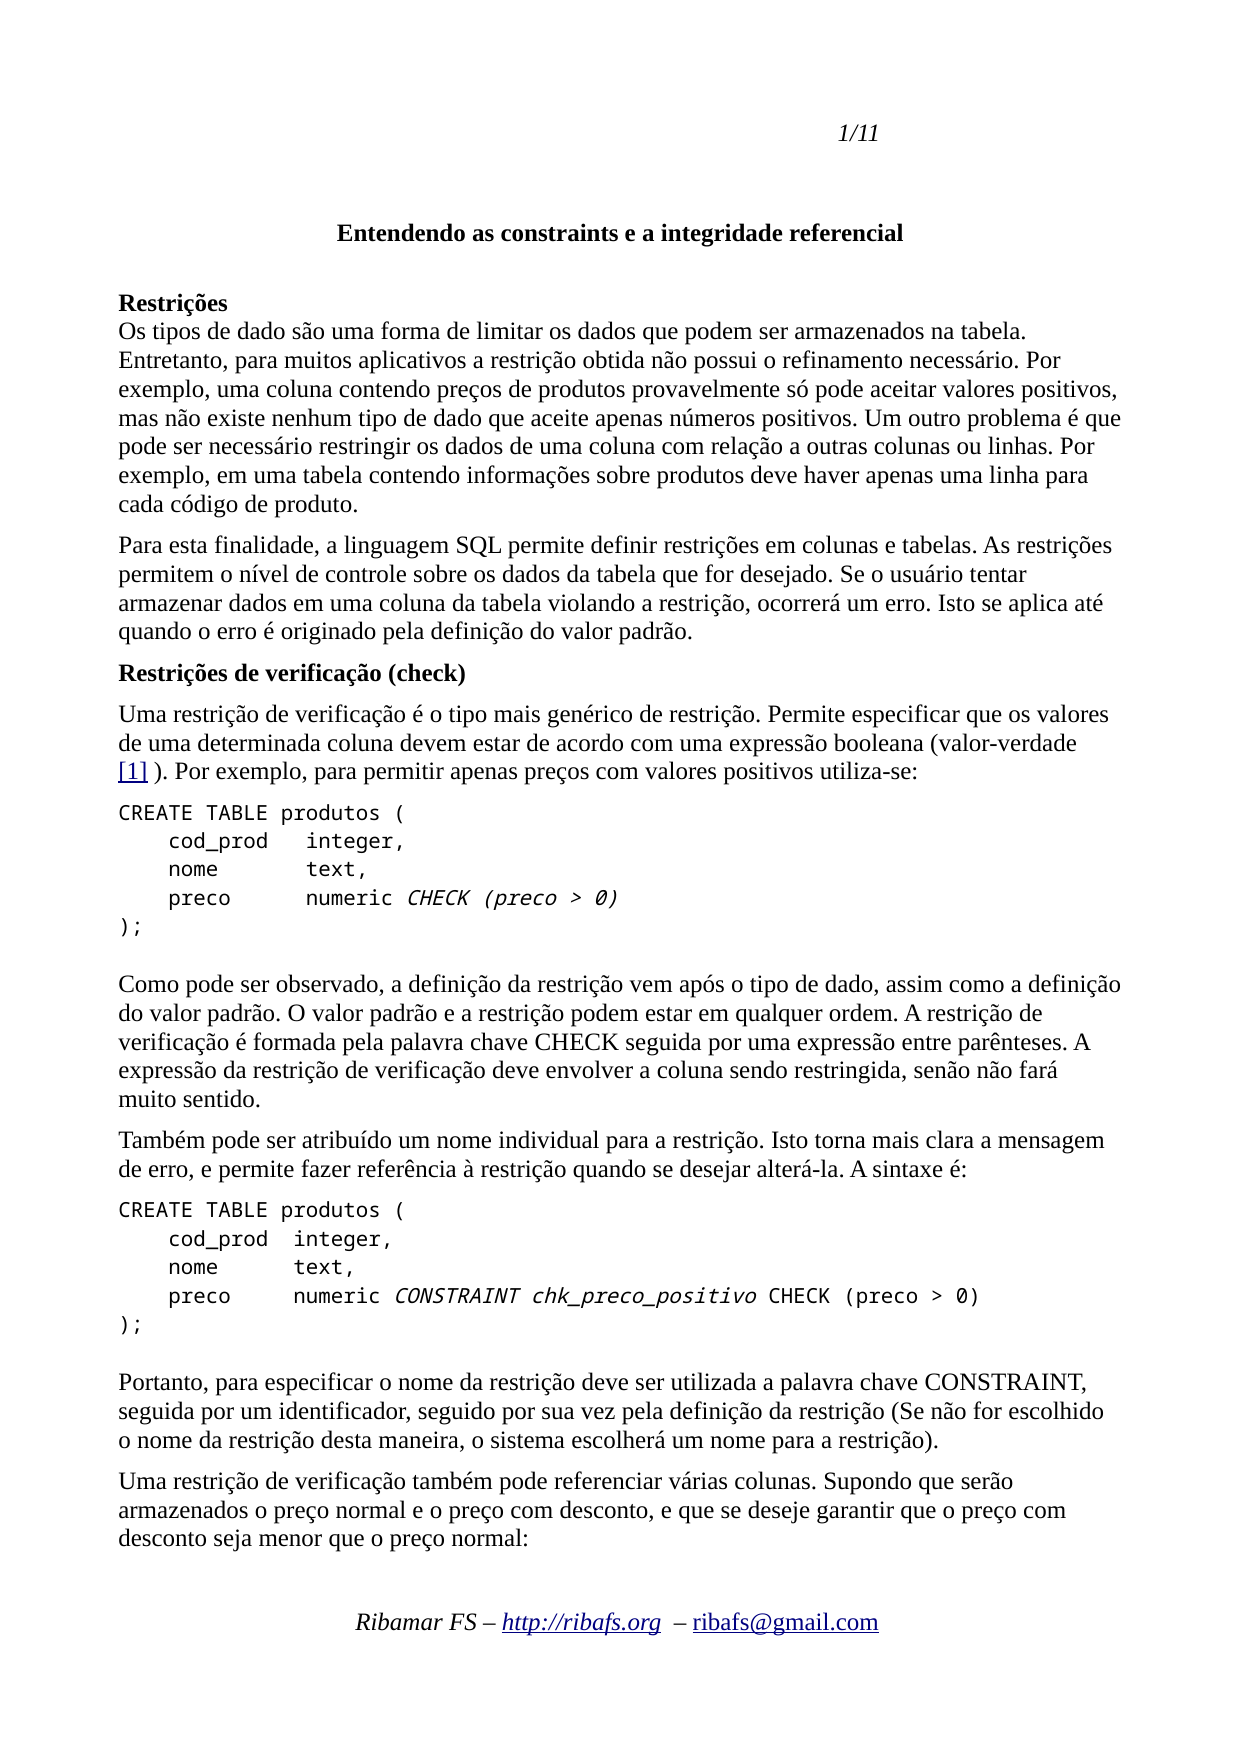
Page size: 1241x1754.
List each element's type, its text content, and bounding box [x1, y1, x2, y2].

text nome text, [118, 854, 1122, 883]
text cod_prod integer, [118, 826, 1122, 854]
text ); [118, 911, 1122, 940]
text Também pode ser atribuído um nome individual para a restrição. Isto torna mais clara a mensagem de erro, e permite fazer referência à restrição quando se desejar alterá-la. A sintaxe é: [118, 1126, 1122, 1183]
text Uma restrição de verificação também pode referenciar várias colunas. Supondo que serão armazenados o preço normal e o preço com desconto, e que se deseje garantir que o preço com desconto seja menor que o preço normal: [118, 1466, 1122, 1552]
text Os tipos de dado são uma forma de limitar os dados que podem ser armazenados na tabela. Entretanto, para muitos aplicativos a restrição obtida não possui o refinamento necessário. Por exemplo, uma coluna contendo preços de produtos provavelmente só pode aceitar valores positivos, mas não existe nenhum tipo de dado que aceite apenas números positivos. Um outro problema é que pode ser necessário restringir os dados de uma coluna com relação a outras colunas ou linhas. Por exemplo, em uma tabela contendo informações sobre produtos deve haver apenas uma linha para cada código de produto. [118, 316, 1122, 518]
text Restrições de verificação (check) [118, 658, 1122, 686]
text nome text, [118, 1252, 1122, 1281]
text Como pode ser observado, a definição da restrição vem após o tipo de dado, assim como a definição do valor padrão. O valor padrão e a restrição podem estar em qualquer ordem. A restrição de verificação é formada pela palavra chave CHECK seguida por uma expressão entre parênteses. A expressão da restrição de verificação deve envolver a coluna sendo restringida, senão não fará muito sentido. [118, 969, 1122, 1113]
text CREATE TABLE produtos ( [118, 798, 1122, 826]
text preco numeric CONSTRAINT chk_preco_positivo CHECK (preco > 0) [118, 1281, 1122, 1309]
text cod_prod integer, [118, 1224, 1122, 1252]
text Portanto, para especificar o nome da restrição deve ser utilizada a palavra chave CONSTRAINT, seguida por um identificador, seguido por sua vez pela definição da restrição (Se não for escolhido o nome da restrição desta maneira, o sistema escolherá um nome para a restrição). [118, 1367, 1122, 1453]
text CREATE TABLE produtos ( [118, 1196, 1122, 1224]
text preco numeric CHECK (preco > 0) [118, 883, 1122, 911]
text ); [118, 1309, 1122, 1338]
text Para esta finalidade, a linguagem SQL permite definir restrições em colunas e tabelas. As restrições permitem o nível de controle sobre os dados da tabela que for desejado. Se o usuário tentar armazenar dados em uma coluna da tabela violando a restrição, ocorrerá um erro. Isto se aplica até quando o erro é originado pela definição do valor padrão. [118, 530, 1122, 645]
text Restrições [118, 288, 1122, 316]
text Uma restrição de verificação é o tipo mais genérico de restrição. Permite especificar que os valores de uma determinada coluna devem estar de acordo com uma expressão booleana (valor-verdade [1] ). Por exemplo, para permitir apenas preços com valores positivos utiliza-se: [118, 699, 1122, 785]
text Entendendo as constraints e a integridade referencial [118, 218, 1122, 275]
